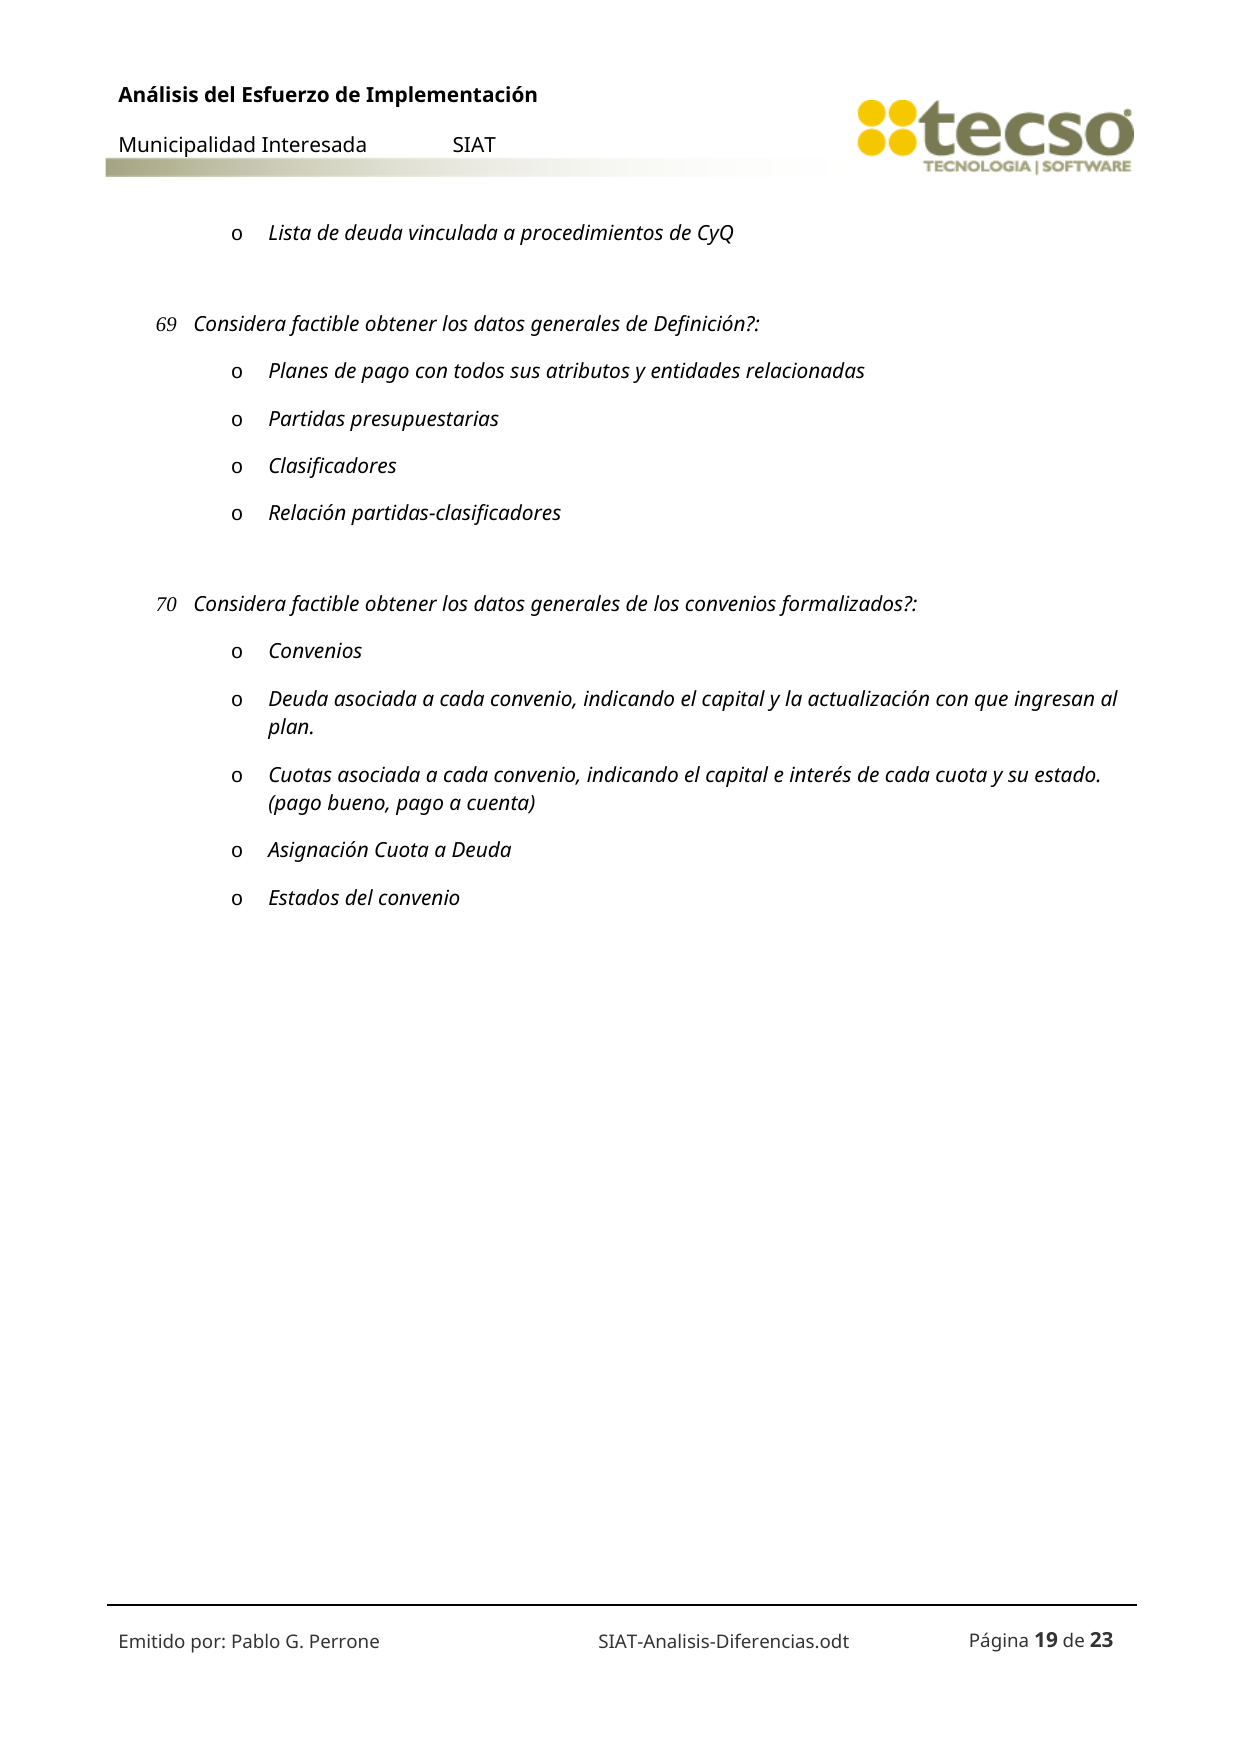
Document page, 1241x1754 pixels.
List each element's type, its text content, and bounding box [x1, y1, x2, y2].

list Considera factible obtener los datos generales de los convenios formalizados?: [156, 589, 1122, 618]
list Deuda asociada a cada convenio, indicando el capital y la actualización con que ingresan al plan. [231, 684, 1122, 741]
list Cuotas asociada a cada convenio, indicando el capital e interés de cada cuota y su estado. (pago bueno, pago a cuenta) [231, 760, 1122, 817]
list Lista de deuda vinculada a procedimientos de CyQ [231, 218, 1122, 246]
list Clasificadores [231, 451, 1122, 479]
list Partidas presupuestarias [231, 404, 1122, 432]
list Estados del convenio [231, 883, 1122, 911]
list Convenios [231, 637, 1122, 665]
list Relación partidas-clasificadores [231, 498, 1122, 527]
list Considera factible obtener los datos generales de Definición?: [156, 309, 1122, 338]
picture [105, 100, 1134, 177]
list Asignación Cuota a Deuda [231, 835, 1122, 864]
list Planes de pago con todos sus atributos y entidades relacionadas [231, 356, 1122, 385]
